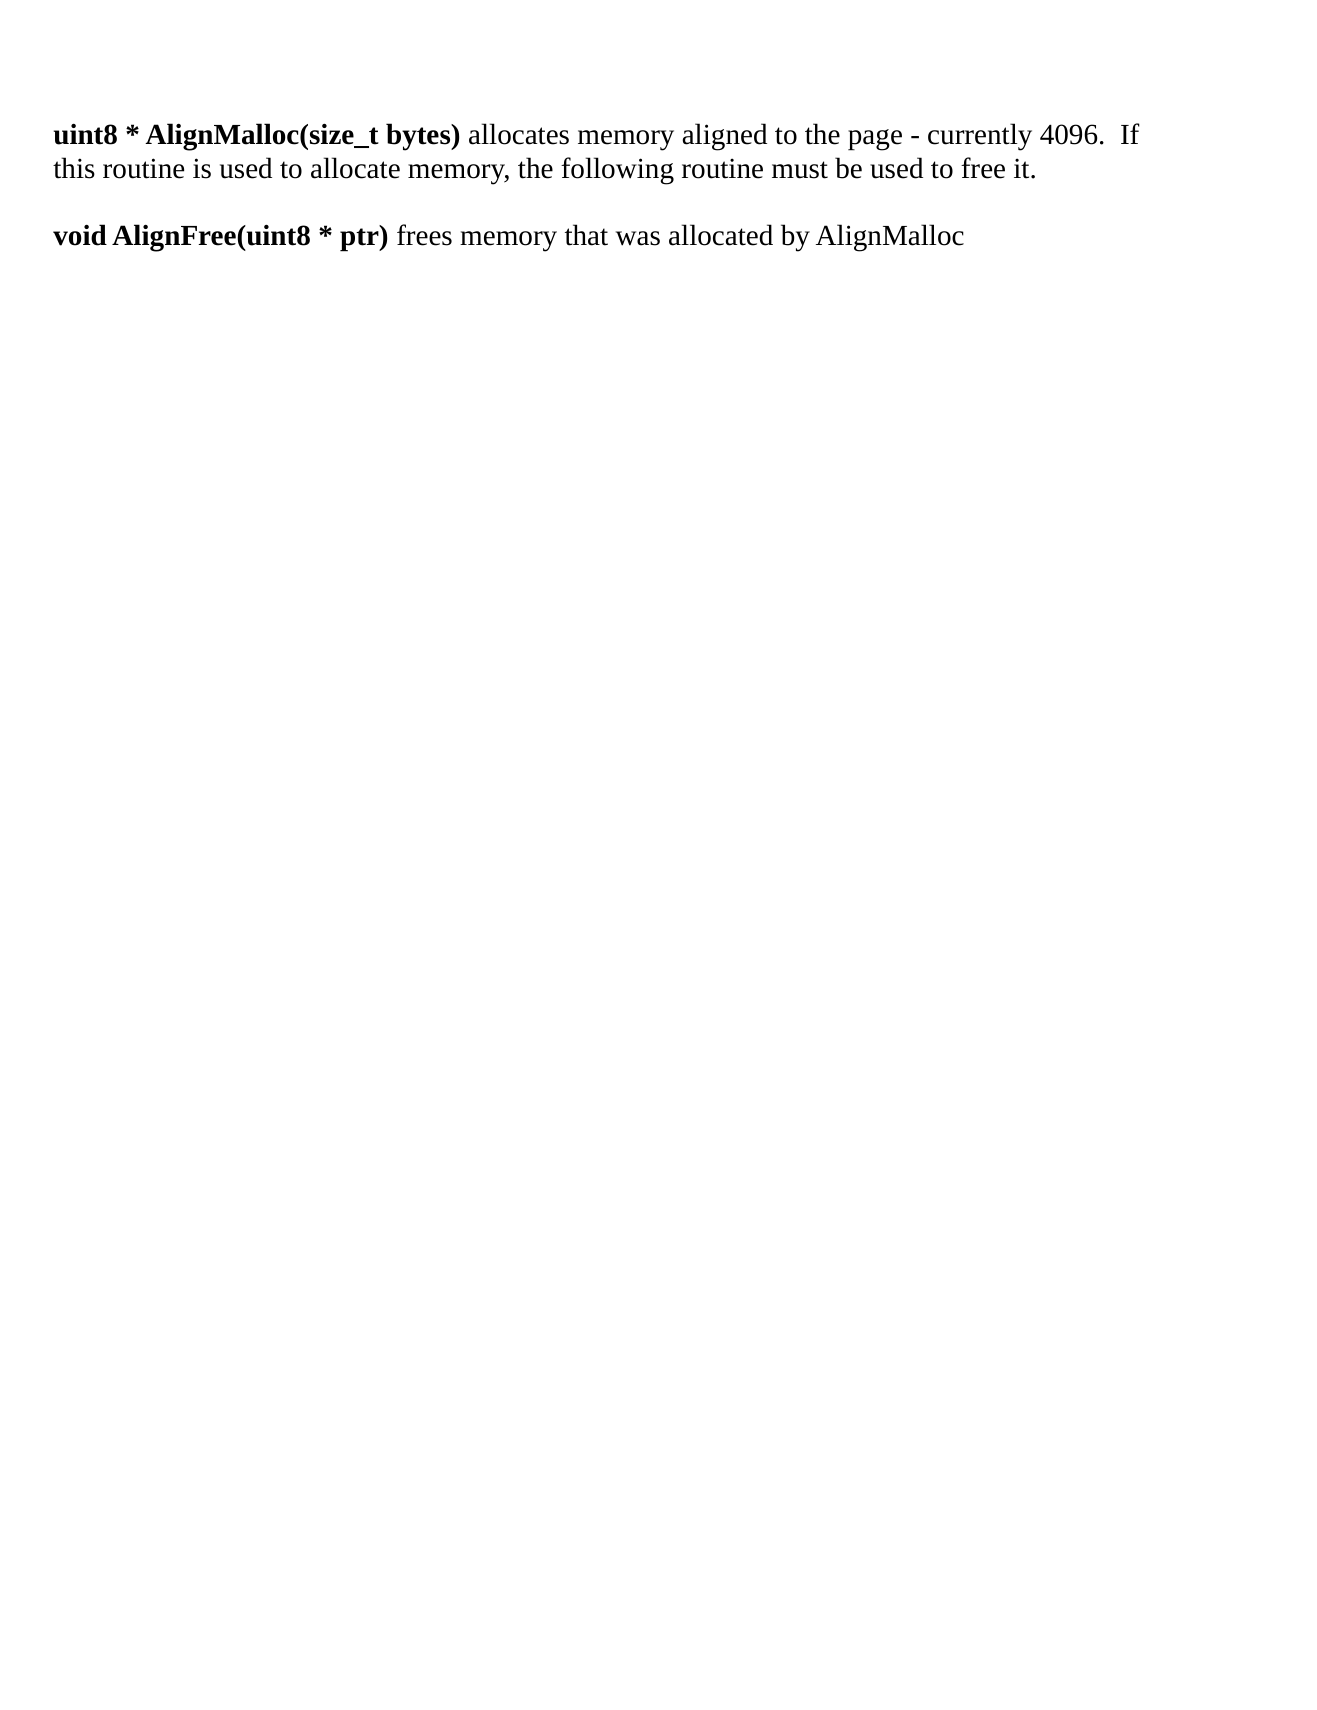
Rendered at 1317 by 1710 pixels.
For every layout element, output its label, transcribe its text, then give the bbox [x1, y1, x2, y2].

text uint8 * AlignMalloc(size_t bytes) allocates memory aligned to the page - currently 4096. If this routine is used to allocate memory, the following routine must be used to free it. [53, 117, 1174, 184]
text void AlignFree(uint8 * ptr) frees memory that was allocated by AlignMalloc [53, 218, 1174, 251]
